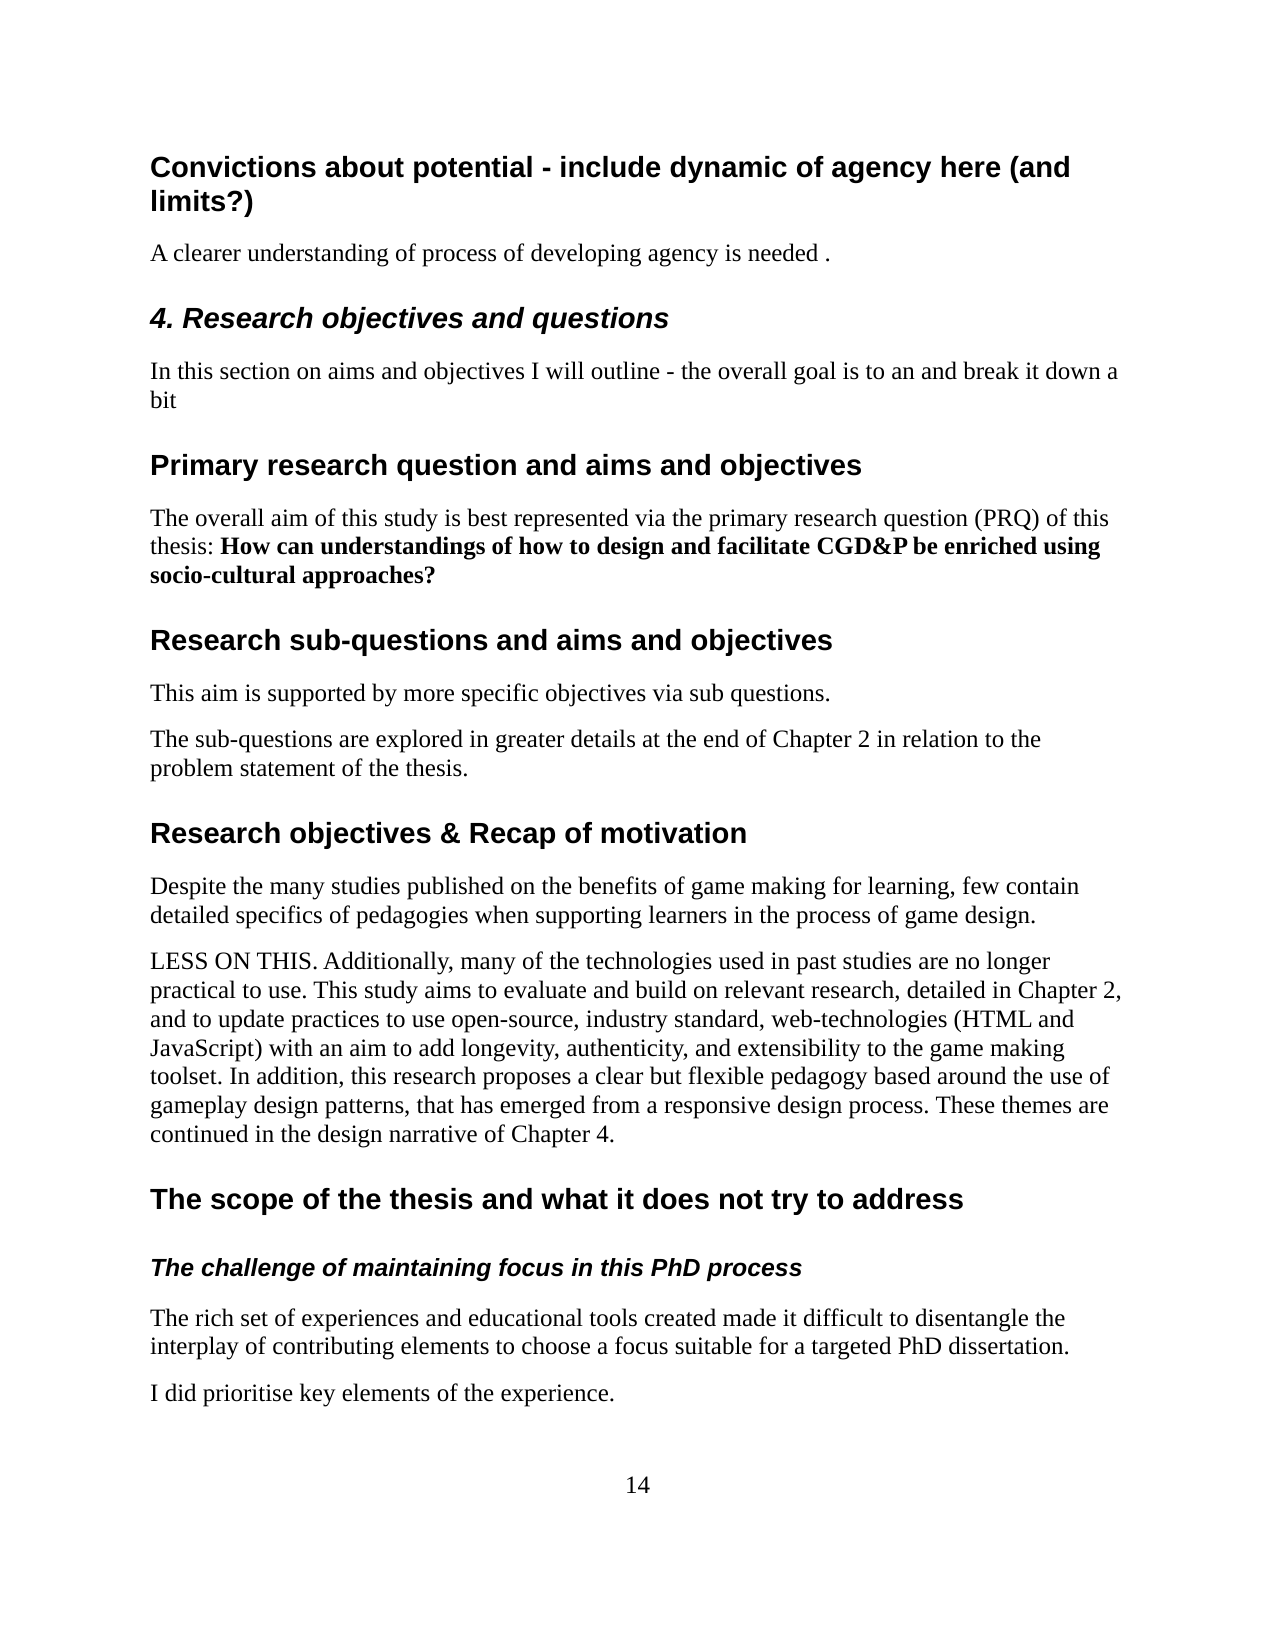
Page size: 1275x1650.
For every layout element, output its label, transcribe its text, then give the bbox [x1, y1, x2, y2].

text This aim is supported by more specific objectives via sub questions. [150, 678, 1125, 707]
text Despite the many studies published on the benefits of game making for learning, few contain detailed specifics of pedagogies when supporting learners in the process of game design. [150, 871, 1125, 928]
subtitle Convictions about potential - include dynamic of agency here (and limits?) [150, 150, 1125, 217]
text I did prioritise key elements of the experience. [150, 1378, 1125, 1407]
subtitle Research sub-questions and aims and objectives [150, 623, 1125, 656]
text In this section on aims and objectives I will outline - the overall goal is to an and break it down a bit [150, 356, 1125, 414]
subtitle Research objectives & Recap of motivation [150, 816, 1125, 849]
text The overall aim of this study is best represented via the primary research question (PRQ) of this thesis: How can understandings of how to design and facilitate CGD&P be enriched using socio-cultural approaches? [150, 503, 1125, 589]
subtitle 4. Research objectives and questions [150, 301, 1125, 335]
subtitle Primary research question and aims and objectives [150, 448, 1125, 481]
text The sub-questions are explored in greater details at the end of Chapter 2 in relation to the problem statement of the thesis. [150, 724, 1125, 782]
text The rich set of experiences and educational tools created made it difficult to disentangle the interplay of contributing elements to choose a focus suitable for a targeted PhD dissertation. [150, 1303, 1125, 1360]
subtitle The scope of the thesis and what it does not try to address [150, 1182, 1125, 1215]
text LESS ON THIS. Additionally, many of the technologies used in past studies are no longer practical to use. This study aims to evaluate and build on relevant research, detailed in Chapter 2, and to update practices to use open-source, industry standard, web-technologies (HTML and JavaScript) with an aim to add longevity, authenticity, and extensibility to the game making toolset. In addition, this research proposes a clear but flexible pedagogy based around the use of gameplay design patterns, that has emerged from a responsive design process. These themes are continued in the design narrative of Chapter 4. [150, 946, 1125, 1148]
subtitle The challenge of maintaining focus in this PhD process [150, 1253, 1125, 1281]
text A clearer understanding of process of developing agency is needed . [150, 238, 1125, 267]
